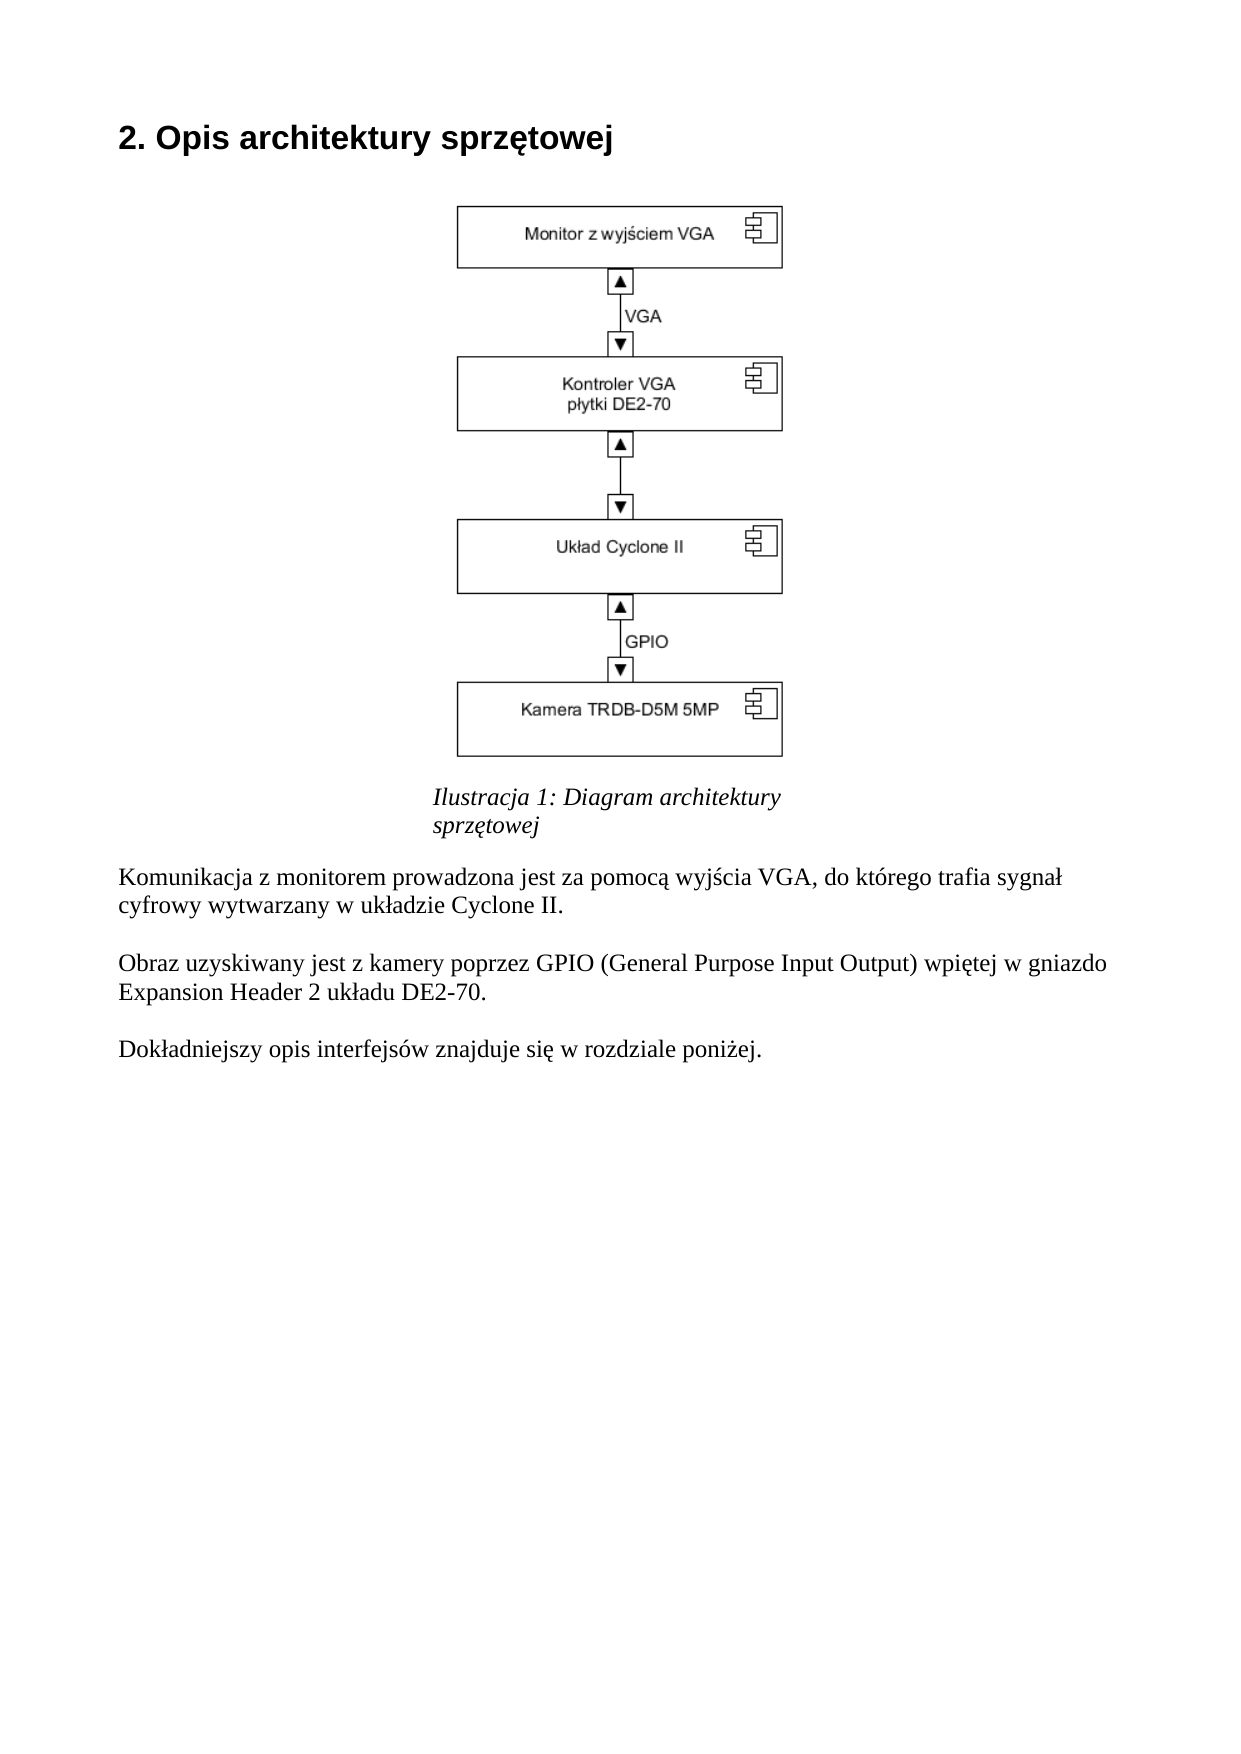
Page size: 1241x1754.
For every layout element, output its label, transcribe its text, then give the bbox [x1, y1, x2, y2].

text Ilustracja 1: Diagram architektury sprzętowej [433, 782, 808, 839]
picture [432, 181, 808, 782]
text Komunikacja z monitorem prowadzona jest za pomocą wyjścia VGA, do którego trafia sygnał cyfrowy wytwarzany w układzie Cyclone II. [118, 862, 1122, 919]
text Obraz uzyskiwany jest z kamery poprzez GPIO (General Purpose Input Output) wpiętej w gniazdo Expansion Header 2 układu DE2-70. [118, 948, 1122, 1006]
text Dokładniejszy opis interfejsów znajduje się w rozdziale poniżej. [118, 1034, 1122, 1063]
subtitle 2. Opis architektury sprzętowej [118, 118, 1122, 157]
